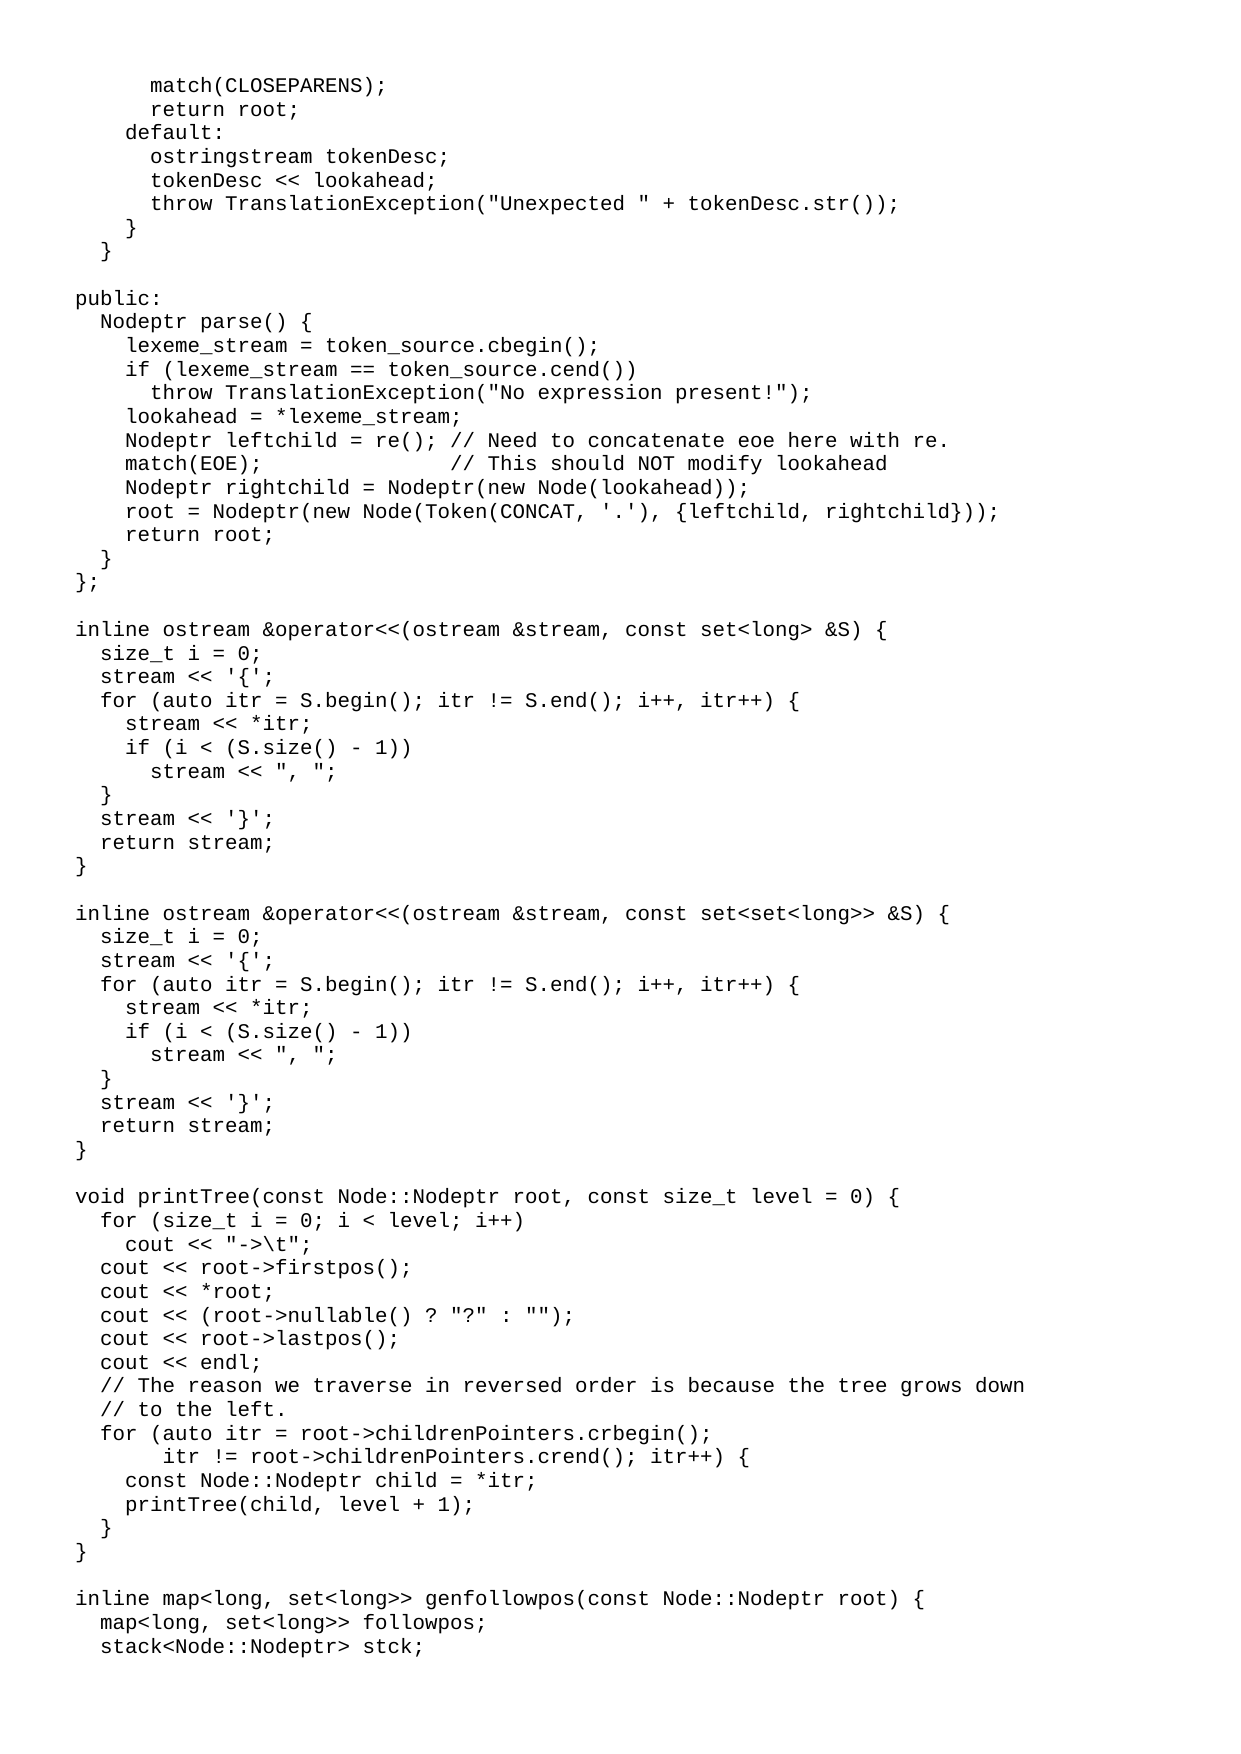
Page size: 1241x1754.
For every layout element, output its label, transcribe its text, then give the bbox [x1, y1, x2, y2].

text inline ostream &operator<<(ostream &stream, const set<long> &S) { [75, 619, 1165, 642]
text cout << root->firstpos(); [75, 1257, 1165, 1281]
text stream << '}'; [75, 1092, 1165, 1115]
text } [75, 1541, 1165, 1565]
text } [75, 1517, 1165, 1541]
text inline map<long, set<long>> genfollowpos(const Node::Nodeptr root) { [75, 1588, 1165, 1612]
text } [75, 855, 1165, 879]
text match(CLOSEPARENS); [75, 75, 1165, 99]
text size_t i = 0; [75, 926, 1165, 950]
text lexeme_stream = token_source.cbegin(); [75, 335, 1165, 359]
text default: [75, 122, 1165, 146]
text match(EOE); // This should NOT modify lookahead [75, 453, 1165, 477]
text cout << endl; [75, 1352, 1165, 1376]
text size_t i = 0; [75, 642, 1165, 666]
text return root; [75, 99, 1165, 122]
text } [75, 1139, 1165, 1163]
text const Node::Nodeptr child = *itr; [75, 1470, 1165, 1494]
text cout << (root->nullable() ? "?" : ""); [75, 1304, 1165, 1328]
text ostringstream tokenDesc; [75, 146, 1165, 169]
text for (auto itr = S.begin(); itr != S.end(); i++, itr++) { [75, 690, 1165, 713]
text public: [75, 288, 1165, 311]
text }; [75, 572, 1165, 595]
text stream << ", "; [75, 761, 1165, 784]
text printTree(child, level + 1); [75, 1494, 1165, 1517]
text } [75, 1068, 1165, 1092]
text throw TranslationException("No expression present!"); [75, 382, 1165, 406]
text return root; [75, 524, 1165, 548]
text stream << *itr; [75, 713, 1165, 737]
text if (lexeme_stream == token_source.cend()) [75, 359, 1165, 382]
text void printTree(const Node::Nodeptr root, const size_t level = 0) { [75, 1186, 1165, 1210]
text stream << *itr; [75, 997, 1165, 1021]
text if (i < (S.size() - 1)) [75, 1021, 1165, 1044]
text return stream; [75, 832, 1165, 855]
text if (i < (S.size() - 1)) [75, 737, 1165, 761]
text cout << *root; [75, 1281, 1165, 1304]
text stream << '}'; [75, 808, 1165, 832]
text Nodeptr rightchild = Nodeptr(new Node(lookahead)); [75, 477, 1165, 501]
text } [75, 241, 1165, 264]
text for (size_t i = 0; i < level; i++) [75, 1210, 1165, 1234]
text stream << ", "; [75, 1044, 1165, 1068]
text cout << "->\t"; [75, 1234, 1165, 1257]
text tokenDesc << lookahead; [75, 169, 1165, 193]
text } [75, 217, 1165, 241]
text // The reason we traverse in reversed order is because the tree grows down [75, 1376, 1165, 1399]
text itr != root->childrenPointers.crend(); itr++) { [75, 1446, 1165, 1470]
text root = Nodeptr(new Node(Token(CONCAT, '.'), {leftchild, rightchild})); [75, 501, 1165, 524]
text } [75, 548, 1165, 572]
text // to the left. [75, 1399, 1165, 1423]
text map<long, set<long>> followpos; [75, 1612, 1165, 1636]
text stream << '{'; [75, 666, 1165, 690]
text for (auto itr = S.begin(); itr != S.end(); i++, itr++) { [75, 973, 1165, 997]
text lookahead = *lexeme_stream; [75, 406, 1165, 430]
text stack<Node::Nodeptr> stck; [75, 1636, 1165, 1659]
text throw TranslationException("Unexpected " + tokenDesc.str()); [75, 193, 1165, 217]
text cout << root->lastpos(); [75, 1328, 1165, 1352]
text Nodeptr parse() { [75, 311, 1165, 335]
text return stream; [75, 1115, 1165, 1139]
text } [75, 784, 1165, 808]
text for (auto itr = root->childrenPointers.crbegin(); [75, 1423, 1165, 1446]
text inline ostream &operator<<(ostream &stream, const set<set<long>> &S) { [75, 903, 1165, 926]
text Nodeptr leftchild = re(); // Need to concatenate eoe here with re. [75, 430, 1165, 453]
text stream << '{'; [75, 950, 1165, 973]
